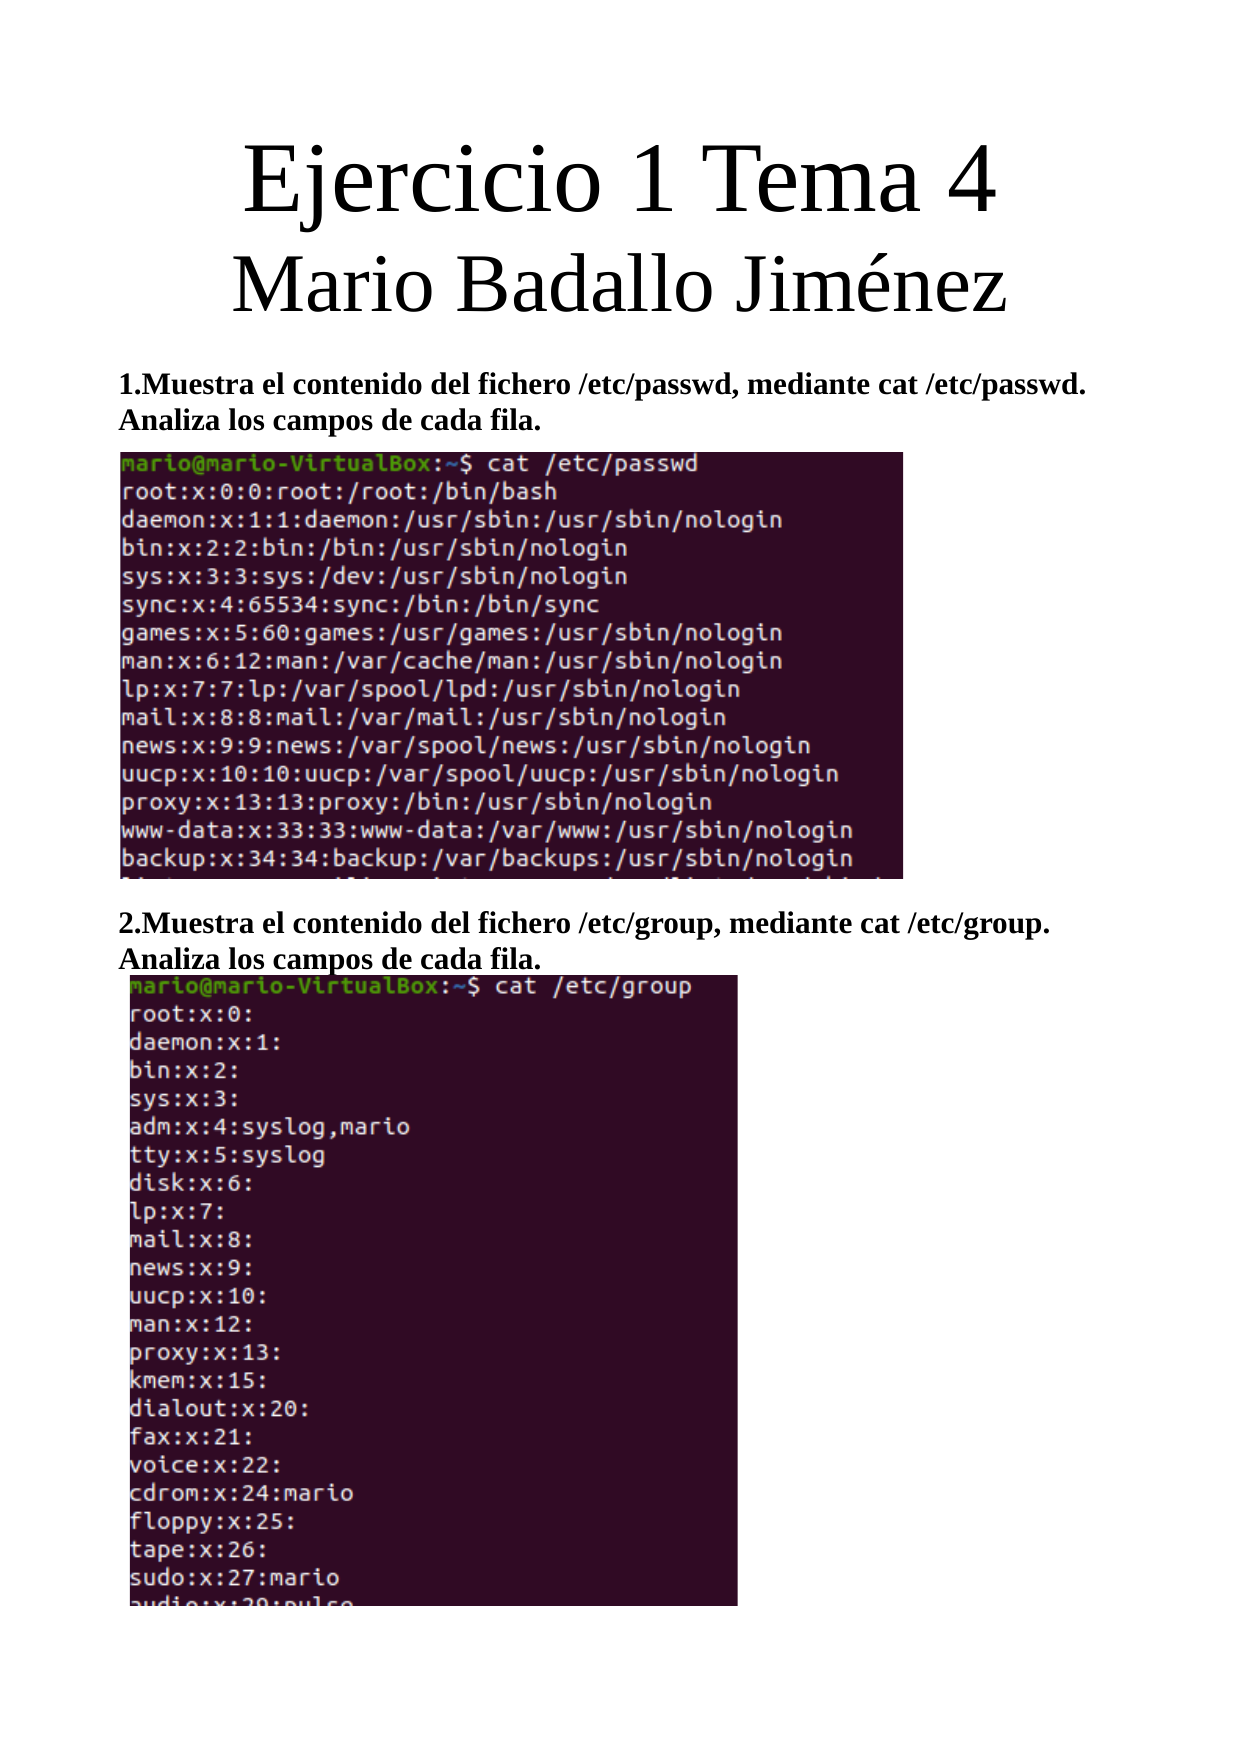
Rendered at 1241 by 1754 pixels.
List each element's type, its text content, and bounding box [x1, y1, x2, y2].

text 1.Muestra el contenido del fichero /etc/passwd, mediante cat /etc/passwd. Analiza los campos de cada fila. [118, 365, 1122, 437]
text Ejercicio 1 Tema 4 [118, 118, 1122, 233]
text 2.Muestra el contenido del fichero /etc/group, mediante cat /etc/group. Analiza los campos de cada fila. [118, 904, 1122, 976]
picture [120, 452, 904, 879]
text Mario Badallo Jiménez [118, 233, 1122, 329]
picture [129, 975, 738, 1606]
